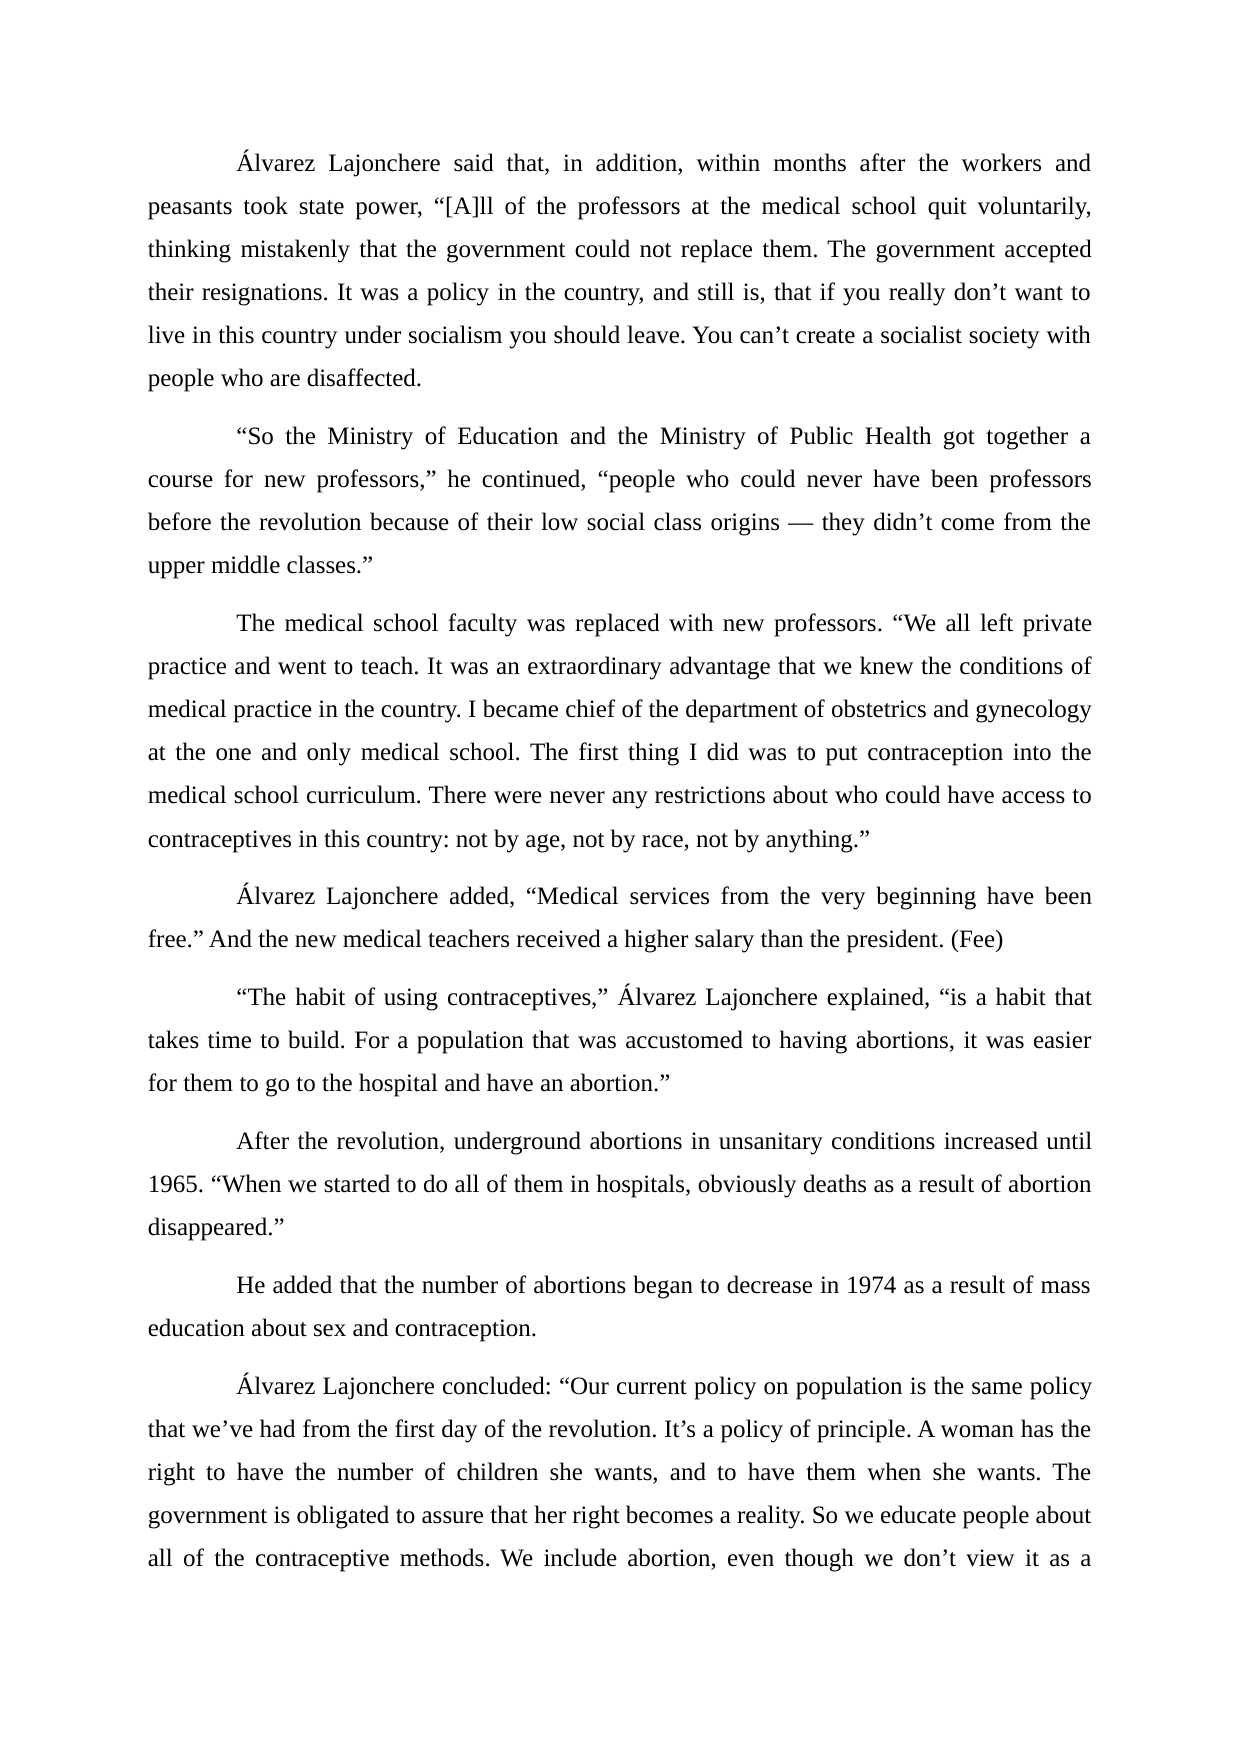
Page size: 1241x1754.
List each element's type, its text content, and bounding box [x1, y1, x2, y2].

text “So the Ministry of Education and the Ministry of Public Health got together a course for new professors,” he continued, “people who could never have been professors before the revolution because of their low social class origins — they didn’t come from the upper middle classes.” [148, 421, 1093, 579]
text The medical school faculty was replaced with new professors. “We all left private practice and went to teach. It was an extraordinary advantage that we knew the conditions of medical practice in the country. I became chief of the department of obstetrics and gynecology at the one and only medical school. The first thing I did was to put contraception into the medical school curriculum. There were never any restrictions about who could have access to contraceptives in this country: not by age, not by race, not by anything.” [148, 608, 1093, 852]
text “The habit of using contraceptives,” Álvarez Lajonchere explained, “is a habit that takes time to build. For a population that was accustomed to having abortions, it was easier for them to go to the hospital and have an abortion.” [148, 982, 1093, 1097]
text Álvarez Lajonchere concluded: “Our current policy on population is the same policy that we’ve had from the first day of the revolution. It’s a policy of principle. A woman has the right to have the number of children she wants, and to have them when she wants. The government is obligated to assure that her right becomes a reality. So we educate people about all of the contraceptive methods. We include abortion, even though we don’t view it as a [148, 1371, 1093, 1572]
text After the revolution, underground abortions in unsanitary conditions increased until 1965. “When we started to do all of them in hospitals, obviously deaths as a result of abortion disappeared.” [148, 1126, 1093, 1241]
text Álvarez Lajonchere said that, in addition, within months after the workers and peasants took state power, “[A]ll of the professors at the medical school quit voluntarily, thinking mistakenly that the government could not replace them. The government accepted their resignations. It was a policy in the country, and still is, that if you really don’t want to live in this country under socialism you should leave. You can’t create a socialist society with people who are disaffected. [148, 148, 1093, 392]
text Álvarez Lajonchere added, “Medical services from the very beginning have been free.” And the new medical teachers received a higher salary than the president. (Fee) [148, 881, 1093, 953]
text He added that the number of abortions began to decrease in 1974 as a result of mass education about sex and contraception. [148, 1270, 1093, 1342]
